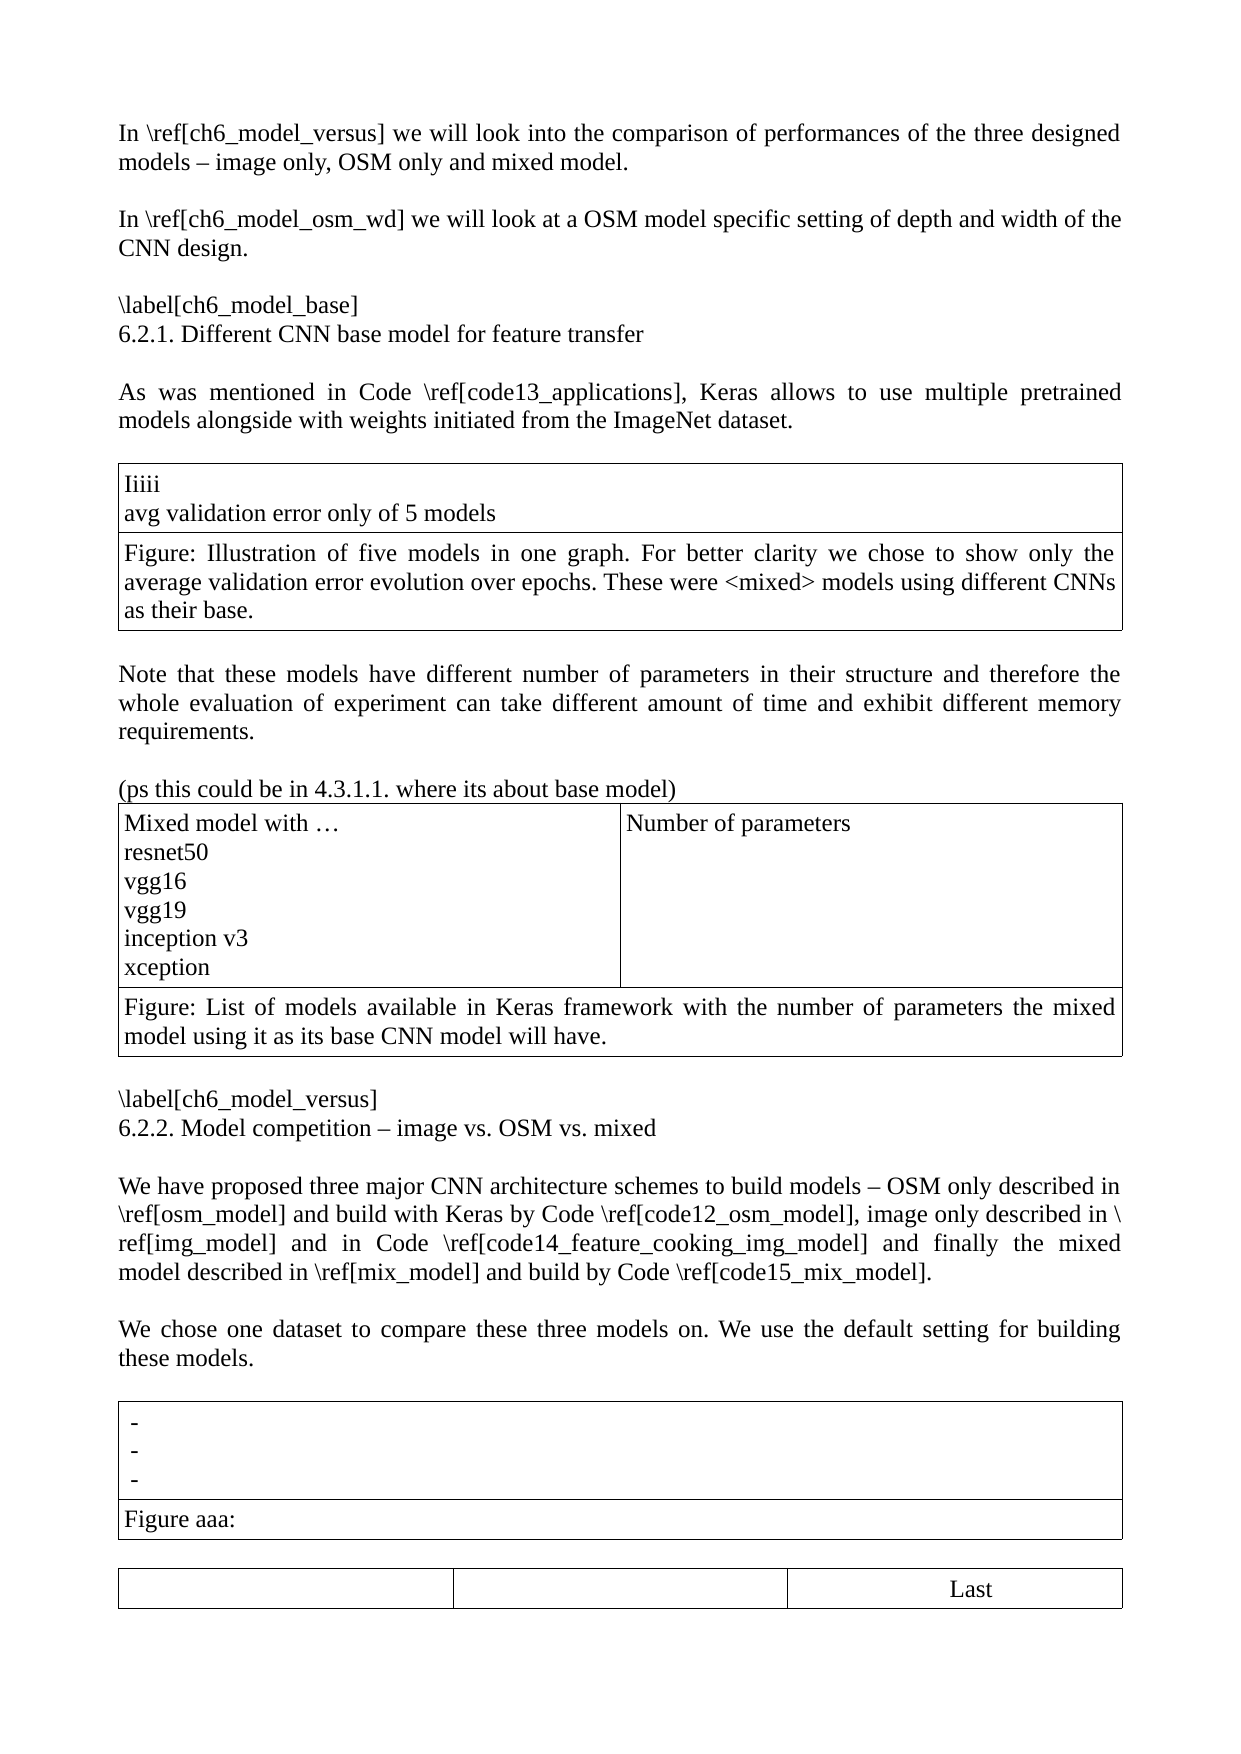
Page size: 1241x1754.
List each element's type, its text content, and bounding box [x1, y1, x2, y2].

table_header Number of parameters [621, 804, 1122, 987]
text We have proposed three major CNN architecture schemes to build models – OSM only described in \ref[osm_model] and build with Keras by Code \ref[code12_osm_model], image only described in \ref[img_model] and in Code \ref[code14_feature_cooking_img_model] and finally the mixed model described in \ref[mix_model] and build by Code \ref[code15_mix_model]. [118, 1171, 1122, 1286]
text \label[ch6_model_versus] [118, 1084, 1122, 1113]
table_cell Figure: Illustration of five models in one graph. For better clarity we chose to show only the average validation error evolution over epochs. These were <mixed> models using different CNNs as their base. [119, 533, 1122, 630]
text In \ref[ch6_model_versus] we will look into the comparison of performances of the three designed models – image only, OSM only and mixed model. [118, 118, 1122, 176]
table_cell Figure aaa: [119, 1500, 1122, 1539]
text \label[ch6_model_base] [118, 291, 1122, 319]
text 6.2.2. Model competition – image vs. OSM vs. mixed [118, 1113, 1122, 1142]
text Note that these models have different number of parameters in their structure and therefore the whole evaluation of experiment can take different amount of time and exhibit different memory requirements. [118, 659, 1122, 745]
table_cell Figure: List of models available in Keras framework with the number of parameters the mixed model using it as its base CNN model will have. [119, 988, 1122, 1056]
text (ps this could be in 4.3.1.1. where its about base model) [118, 774, 1122, 803]
text In \ref[ch6_model_osm_wd] we will look at a OSM model specific setting of depth and width of the CNN design. [118, 204, 1122, 262]
text We chose one dataset to compare these three models on. We use the default setting for building these models. [118, 1314, 1122, 1372]
text As was mentioned in Code \ref[code13_applications], Keras allows to use multiple pretrained models alongside with weights initiated from the ImageNet dataset. [118, 377, 1122, 434]
text 6.2.1. Different CNN base model for feature transfer [118, 319, 1122, 348]
table_header Last [788, 1569, 1122, 1608]
table_header - - - [119, 1402, 1122, 1499]
table_header Mixed model with … resnet50 vgg16 vgg19 inception v3 xception [119, 804, 620, 987]
table_header [119, 1569, 453, 1608]
table_header [454, 1569, 787, 1608]
table_header Iiiii avg validation error only of 5 models [119, 464, 1122, 532]
